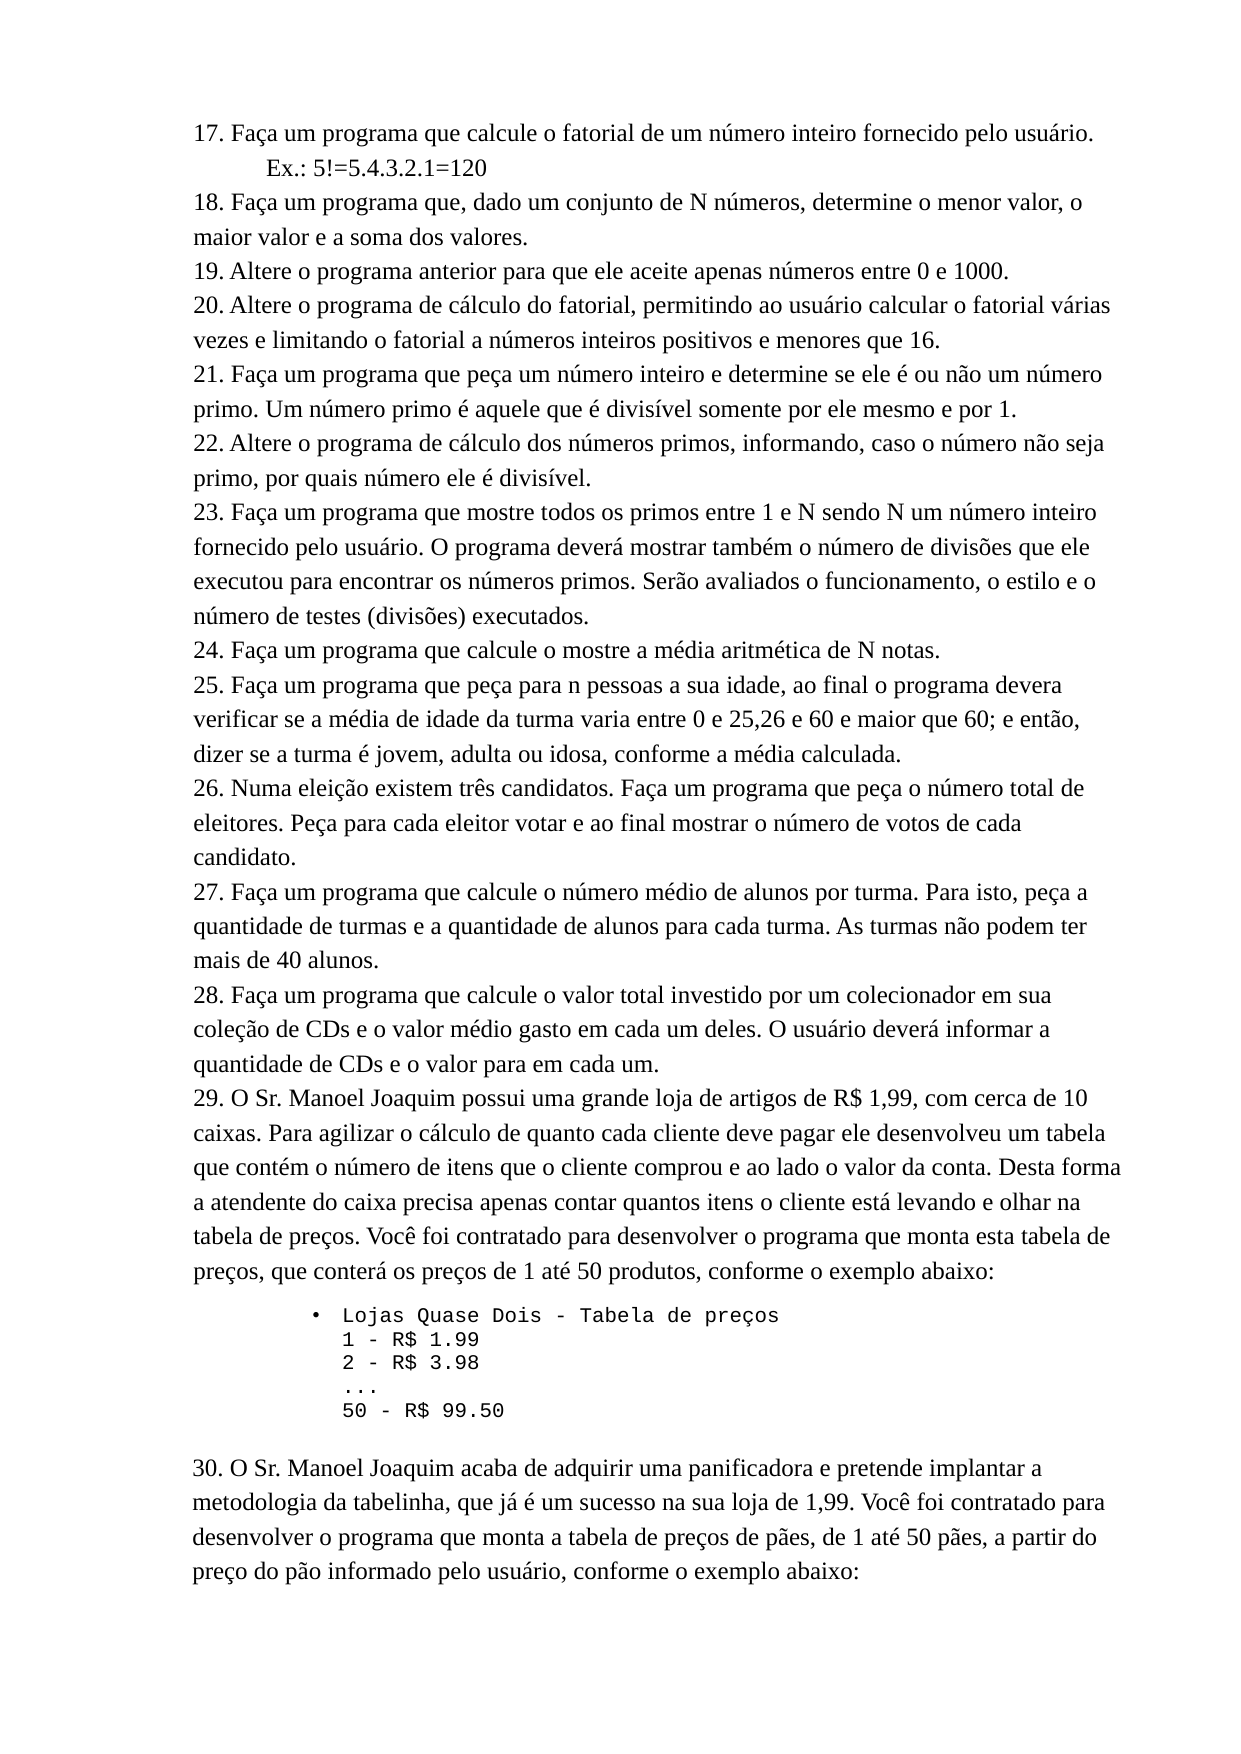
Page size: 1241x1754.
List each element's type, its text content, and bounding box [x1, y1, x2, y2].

list 24. Faça um programa que calcule o mostre a média aritmética de N notas. [164, 635, 1122, 664]
list 28. Faça um programa que calcule o valor total investido por um colecionador em sua coleção de CDs e o valor médio gasto em cada um deles. O usuário deverá informar a quantidade de CDs e o valor para em cada um. [164, 980, 1122, 1078]
list 50 - R$ 99.50 [312, 1399, 1122, 1423]
list ... [312, 1376, 1122, 1399]
list 23. Faça um programa que mostre todos os primos entre 1 e N sendo N um número inteiro fornecido pelo usuário. O programa deverá mostrar também o número de divisões que ele executou para encontrar os números primos. Serão avaliados o funcionamento, o estilo e o número de testes (divisões) executados. [164, 497, 1122, 629]
list 18. Faça um programa que, dado um conjunto de N números, determine o menor valor, o maior valor e a soma dos valores. [164, 187, 1122, 250]
list 29. O Sr. Manoel Joaquim possui uma grande loja de artigos de R$ 1,99, com cerca de 10 caixas. Para agilizar o cálculo de quanto cada cliente deve pagar ele desenvolveu um tabela que contém o número de itens que o cliente comprou e ao lado o valor da conta. Desta forma a atendente do caixa precisa apenas contar quantos itens o cliente está levando e olhar na tabela de preços. Você foi contratado para desenvolver o programa que monta esta tabela de preços, que conterá os preços de 1 até 50 produtos, conforme o exemplo abaixo: [164, 1083, 1122, 1285]
text 30. O Sr. Manoel Joaquim acaba de adquirir uma panificadora e pretende implantar a metodologia da tabelinha, que já é um sucesso na sua loja de 1,99. Você foi contratado para desenvolver o programa que monta a tabela de preços de pães, de 1 até 50 pães, a partir do preço do pão informado pelo usuário, conforme o exemplo abaixo: [118, 1453, 1122, 1585]
list 26. Numa eleição existem três candidatos. Faça um programa que peça o número total de eleitores. Peça para cada eleitor votar e ao final mostrar o número de votos de cada candidato. [164, 773, 1122, 871]
list 25. Faça um programa que peça para n pessoas a sua idade, ao final o programa devera verificar se a média de idade da turma varia entre 0 e 25,26 e 60 e maior que 60; e então, dizer se a turma é jovem, adulta ou idosa, conforme a média calculada. [164, 670, 1122, 767]
list 2 - R$ 3.98 [312, 1352, 1122, 1376]
list 20. Altere o programa de cálculo do fatorial, permitindo ao usuário calcular o fatorial várias vezes e limitando o fatorial a números inteiros positivos e menores que 16. [164, 291, 1122, 354]
list Lojas Quase Dois - Tabela de preços [312, 1305, 1122, 1329]
list 22. Altere o programa de cálculo dos números primos, informando, caso o número não seja primo, por quais número ele é divisível. [164, 428, 1122, 492]
list 19. Altere o programa anterior para que ele aceite apenas números entre 0 e 1000. [164, 256, 1122, 285]
list 1 - R$ 1.99 [312, 1329, 1122, 1352]
list 17. Faça um programa que calcule o fatorial de um número inteiro fornecido pelo usuário. Ex.: 5!=5.4.3.2.1=120 [164, 118, 1122, 181]
list 21. Faça um programa que peça um número inteiro e determine se ele é ou não um número primo. Um número primo é aquele que é divisível somente por ele mesmo e por 1. [164, 359, 1122, 423]
list 27. Faça um programa que calcule o número médio de alunos por turma. Para isto, peça a quantidade de turmas e a quantidade de alunos para cada turma. As turmas não podem ter mais de 40 alunos. [164, 877, 1122, 974]
